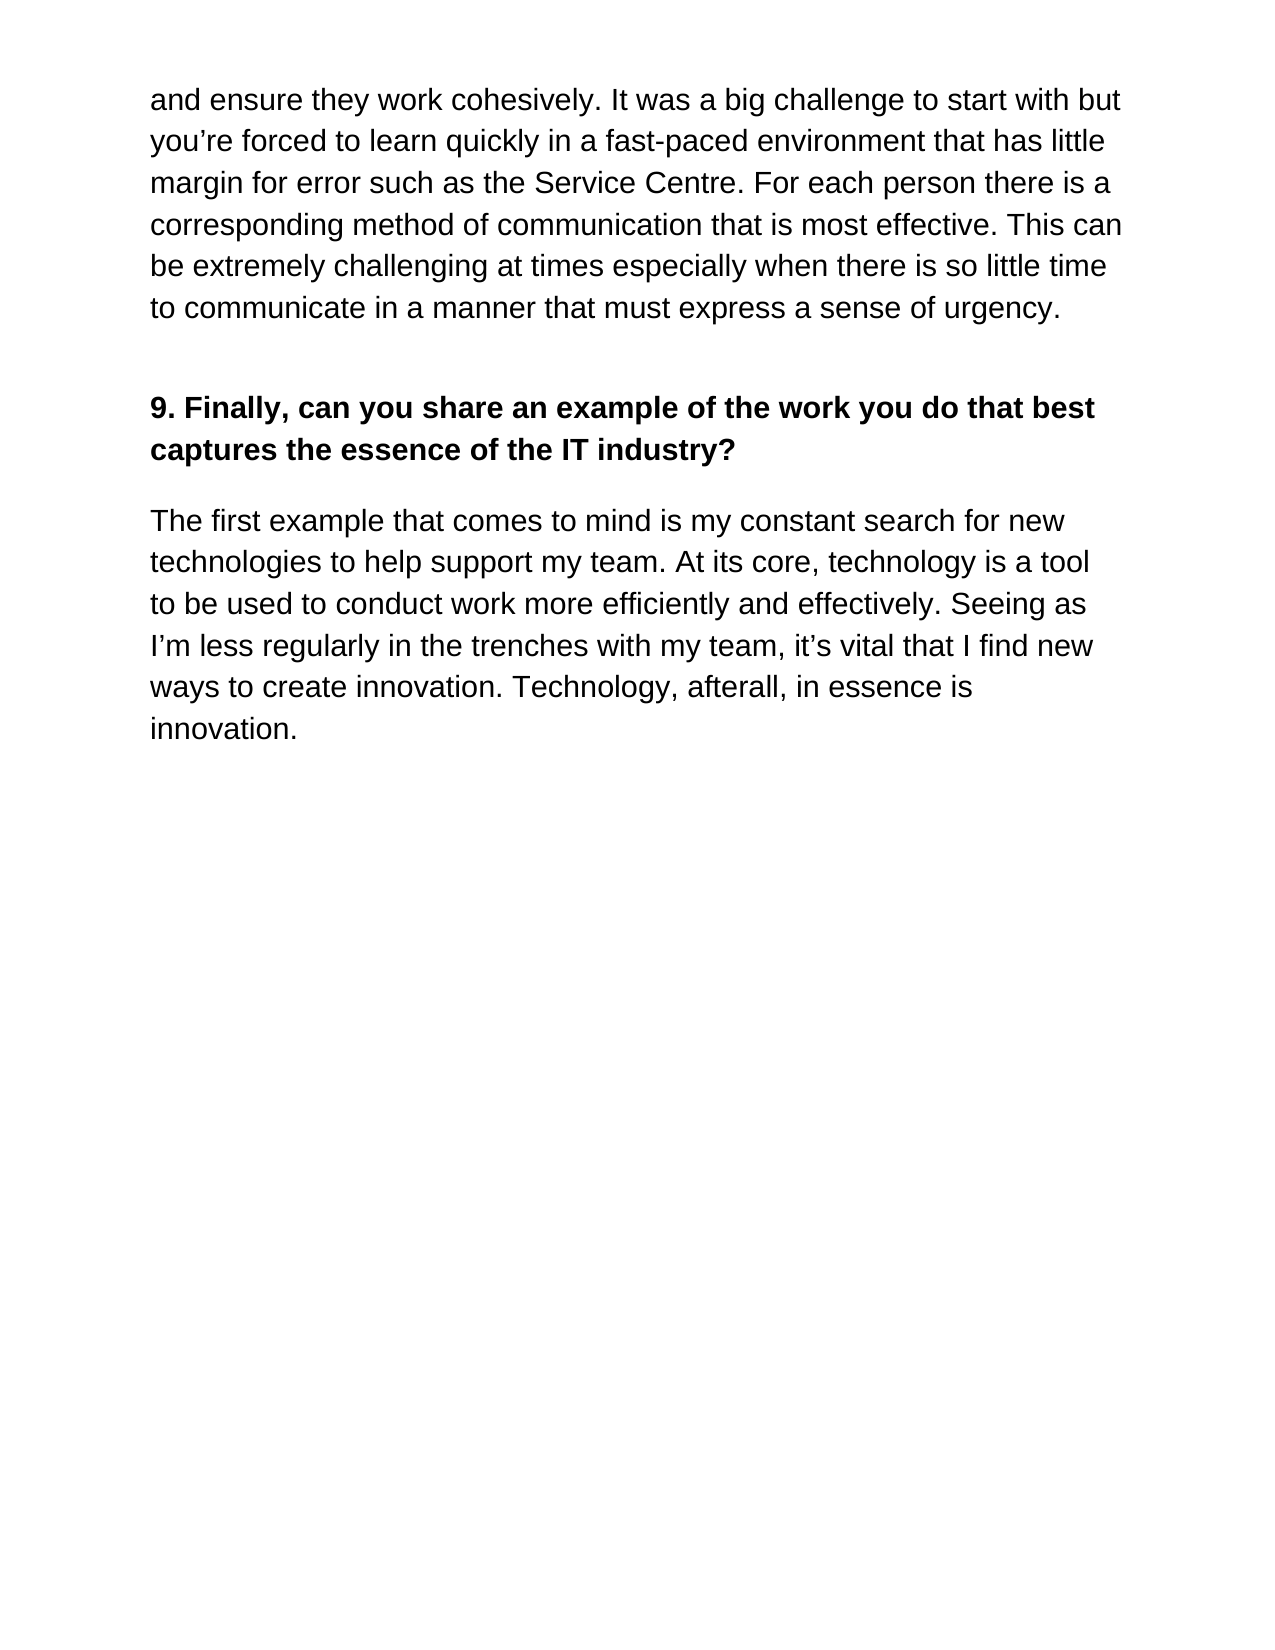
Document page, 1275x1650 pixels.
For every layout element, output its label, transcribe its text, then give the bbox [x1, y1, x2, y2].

text 9. Finally, can you share an example of the work you do that best captures the essence of the IT industry? [150, 383, 1125, 467]
text and ensure they work cohesively. It was a big challenge to start with but you’re forced to learn quickly in a fast-paced environment that has little margin for error such as the Service Centre. For each person there is a corresponding method of communication that is most effective. This can be extremely challenging at times especially when there is so little time to communicate in a manner that must express a sense of urgency. [150, 75, 1125, 325]
text The first example that comes to mind is my constant search for new technologies to help support my team. At its core, technology is a tool to be used to conduct work more efficiently and effectively. Seeing as I’m less regularly in the trenches with my team, it’s vital that I find new ways to create innovation. Technology, afterall, in essence is innovation. [150, 496, 1125, 746]
